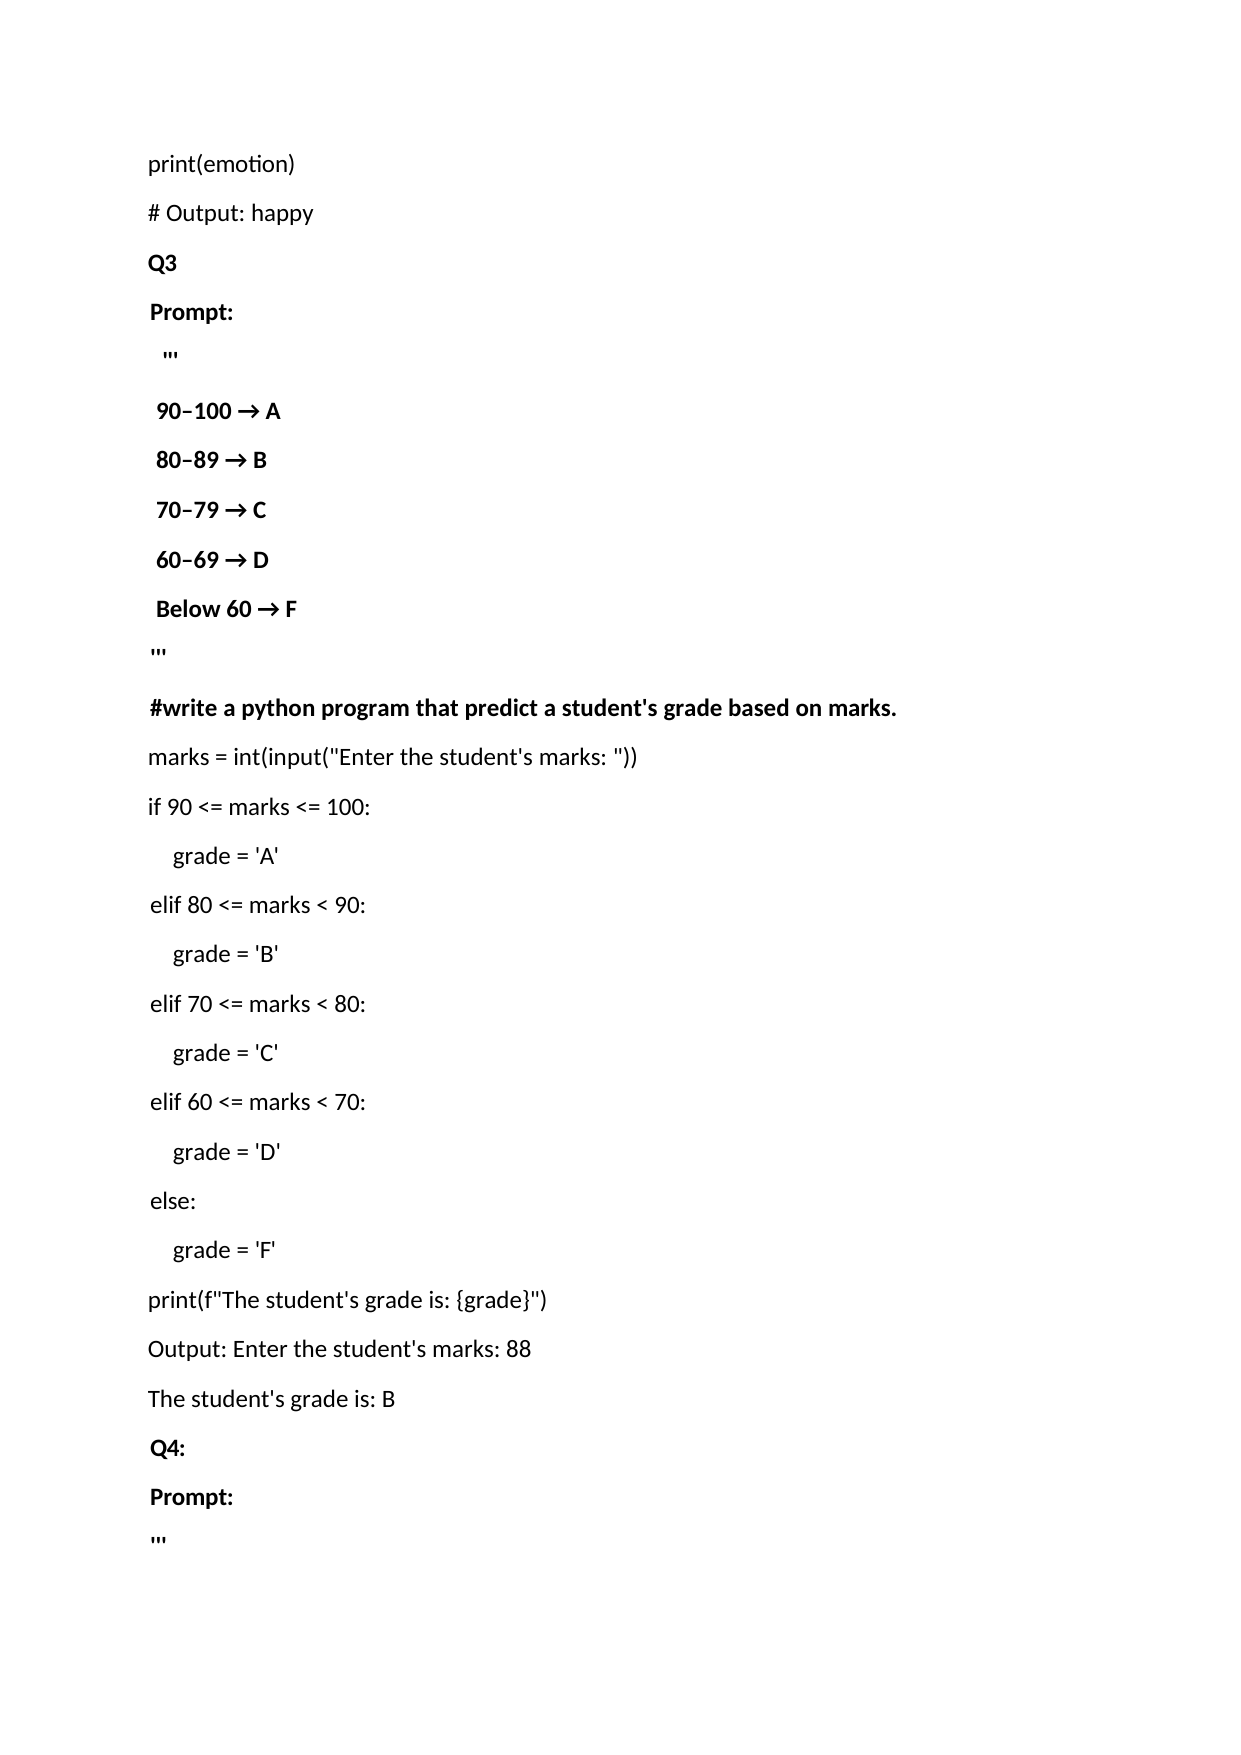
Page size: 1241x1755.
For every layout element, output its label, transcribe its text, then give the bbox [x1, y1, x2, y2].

text elif 60 <= marks < 70: grade = 'D' [150, 1087, 387, 1166]
text Below 60 → F ''' [150, 593, 307, 673]
text elif 80 <= marks < 90: grade = 'B' [150, 889, 387, 969]
text 70–79 → C [156, 494, 1078, 525]
text grade = 'A' [173, 840, 1078, 871]
text print(emotion) # Output: happy Q3 [148, 148, 317, 277]
text ''' [162, 345, 1078, 376]
text 60–69 → D [156, 544, 1078, 574]
text Prompt: ''' [150, 1481, 236, 1561]
text print(f"The student's grade is: {grade}") Output: Enter the student's marks: 88 The student's grade is: B [148, 1284, 570, 1413]
text #write a python program that predict a student's grade based on marks. [150, 692, 1078, 722]
text elif 70 <= marks < 80: grade = 'C' [150, 988, 387, 1068]
text grade = 'F' [173, 1234, 1078, 1265]
text marks = int(input("Enter the student's marks: ")) if 90 <= marks <= 100: [148, 742, 646, 821]
text else: [150, 1185, 1078, 1215]
text 90–100 → A [156, 395, 1078, 426]
text 80–89 → B [156, 444, 1078, 475]
text Prompt: [150, 296, 1078, 326]
text Q4: [150, 1432, 1078, 1462]
